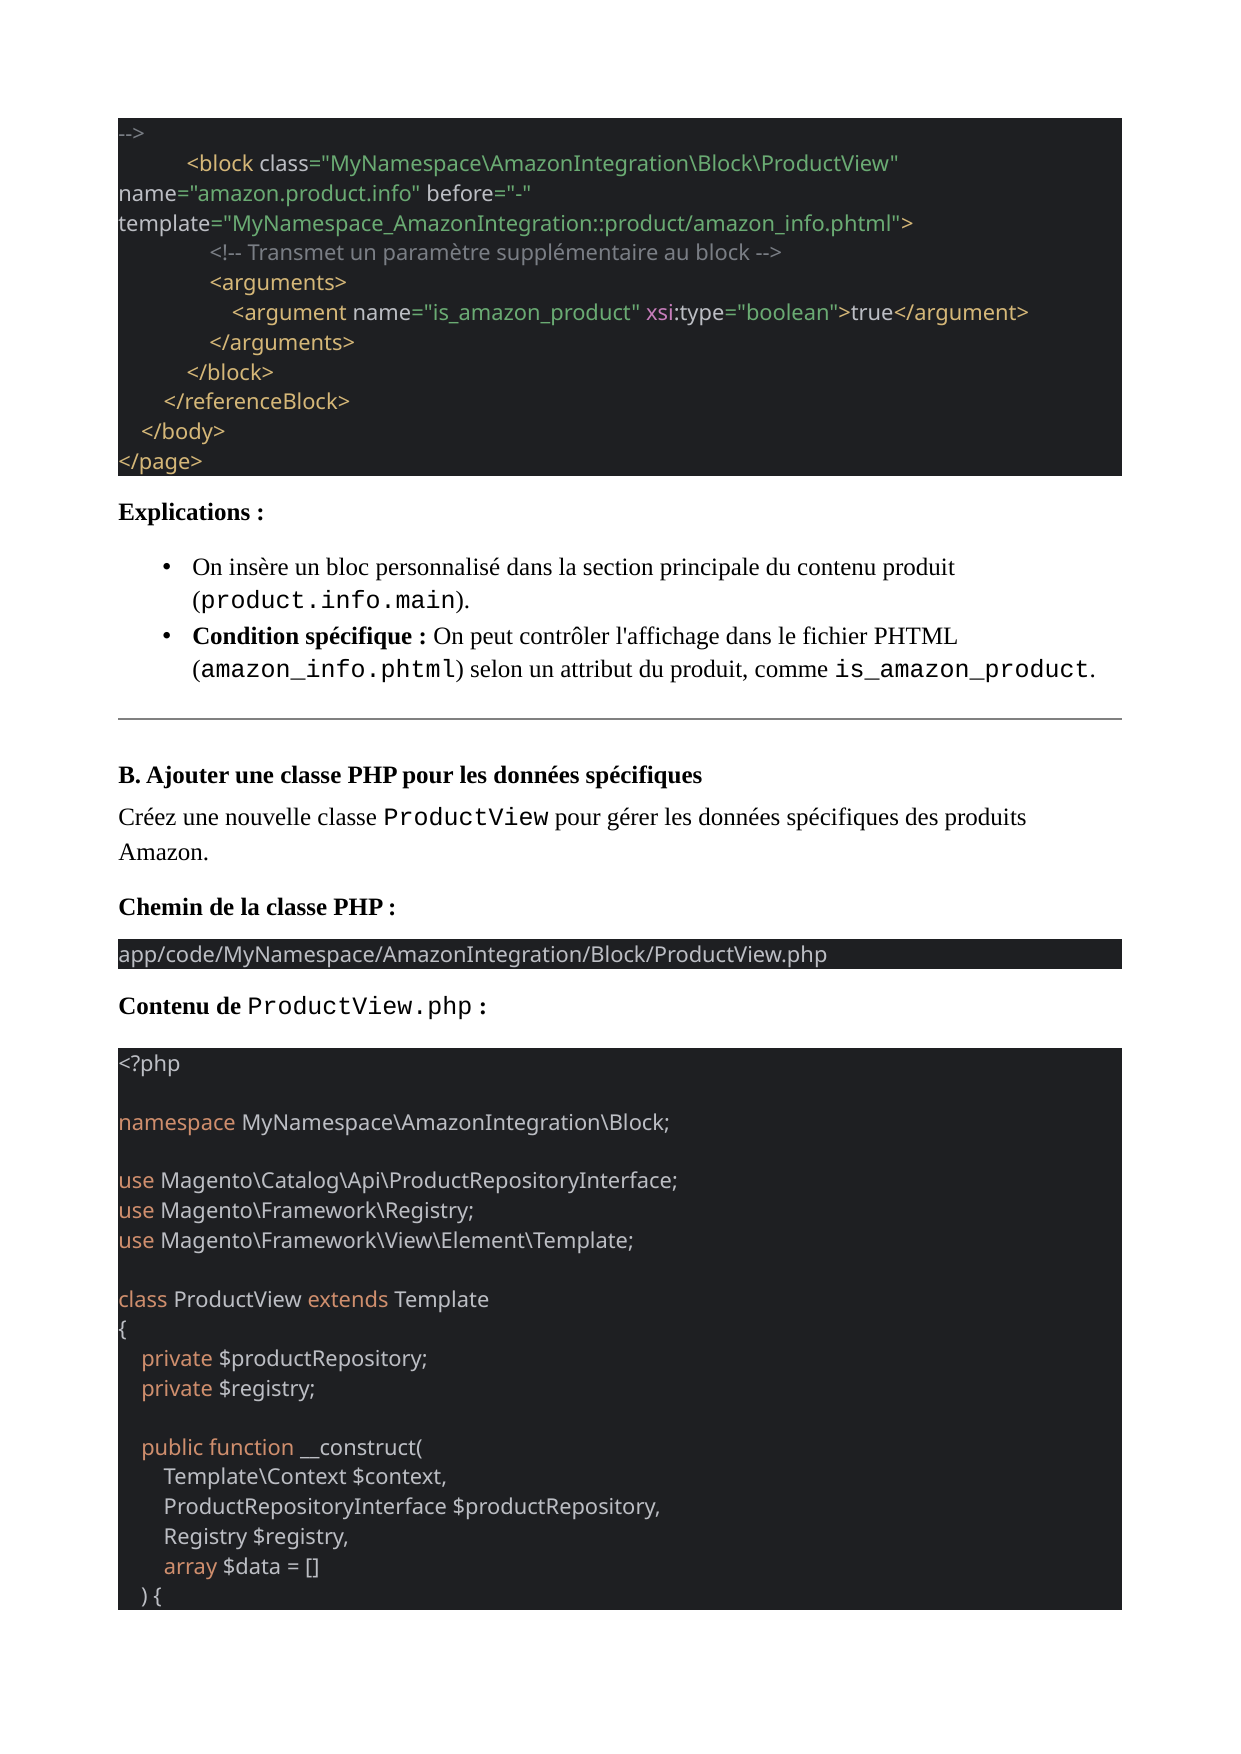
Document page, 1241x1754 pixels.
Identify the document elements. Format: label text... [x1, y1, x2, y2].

text --> <block class="MyNamespace\AmazonIntegration\Block\ProductView" name="amazon.product.info" before="-" template="MyNamespace_AmazonIntegration::product/amazon_info.phtml"> <!-- Transmet un paramètre supplémentaire au block --> <arguments> <argument name="is_amazon_product" xsi:type="boolean">true</argument> </arguments> </block> </referenceBlock> </body> </page> [118, 118, 1122, 476]
list On insère un bloc personnalisé dans la section principale du contenu produit (product.info.main). [162, 552, 1122, 616]
text app/code/MyNamespace/AmazonIntegration/Block/ProductView.php [118, 939, 1122, 969]
text Contenu de ProductView.php : [118, 991, 1122, 1022]
text Explications : [118, 497, 1122, 526]
subtitle B. Ajouter une classe PHP pour les données spécifiques [118, 761, 1122, 789]
text Créez une nouvelle classe ProductView pour gérer les données spécifiques des produits Amazon. [118, 802, 1122, 866]
text <?php namespace MyNamespace\AmazonIntegration\Block; use Magento\Catalog\Api\ProductRepositoryInterface; use Magento\Framework\Registry; use Magento\Framework\View\Element\Template; class ProductView extends Template { private $productRepository; private $registry; public function __construct( Template\Context $context, ProductRepositoryInterface $productRepository, Registry $registry, array $data = [] ) { [118, 1048, 1122, 1610]
list Condition spécifique : On peut contrôler l'affichage dans le fichier PHTML (amazon_info.phtml) selon un attribut du produit, comme is_amazon_product. [162, 621, 1122, 685]
text Chemin de la classe PHP : [118, 892, 1122, 921]
